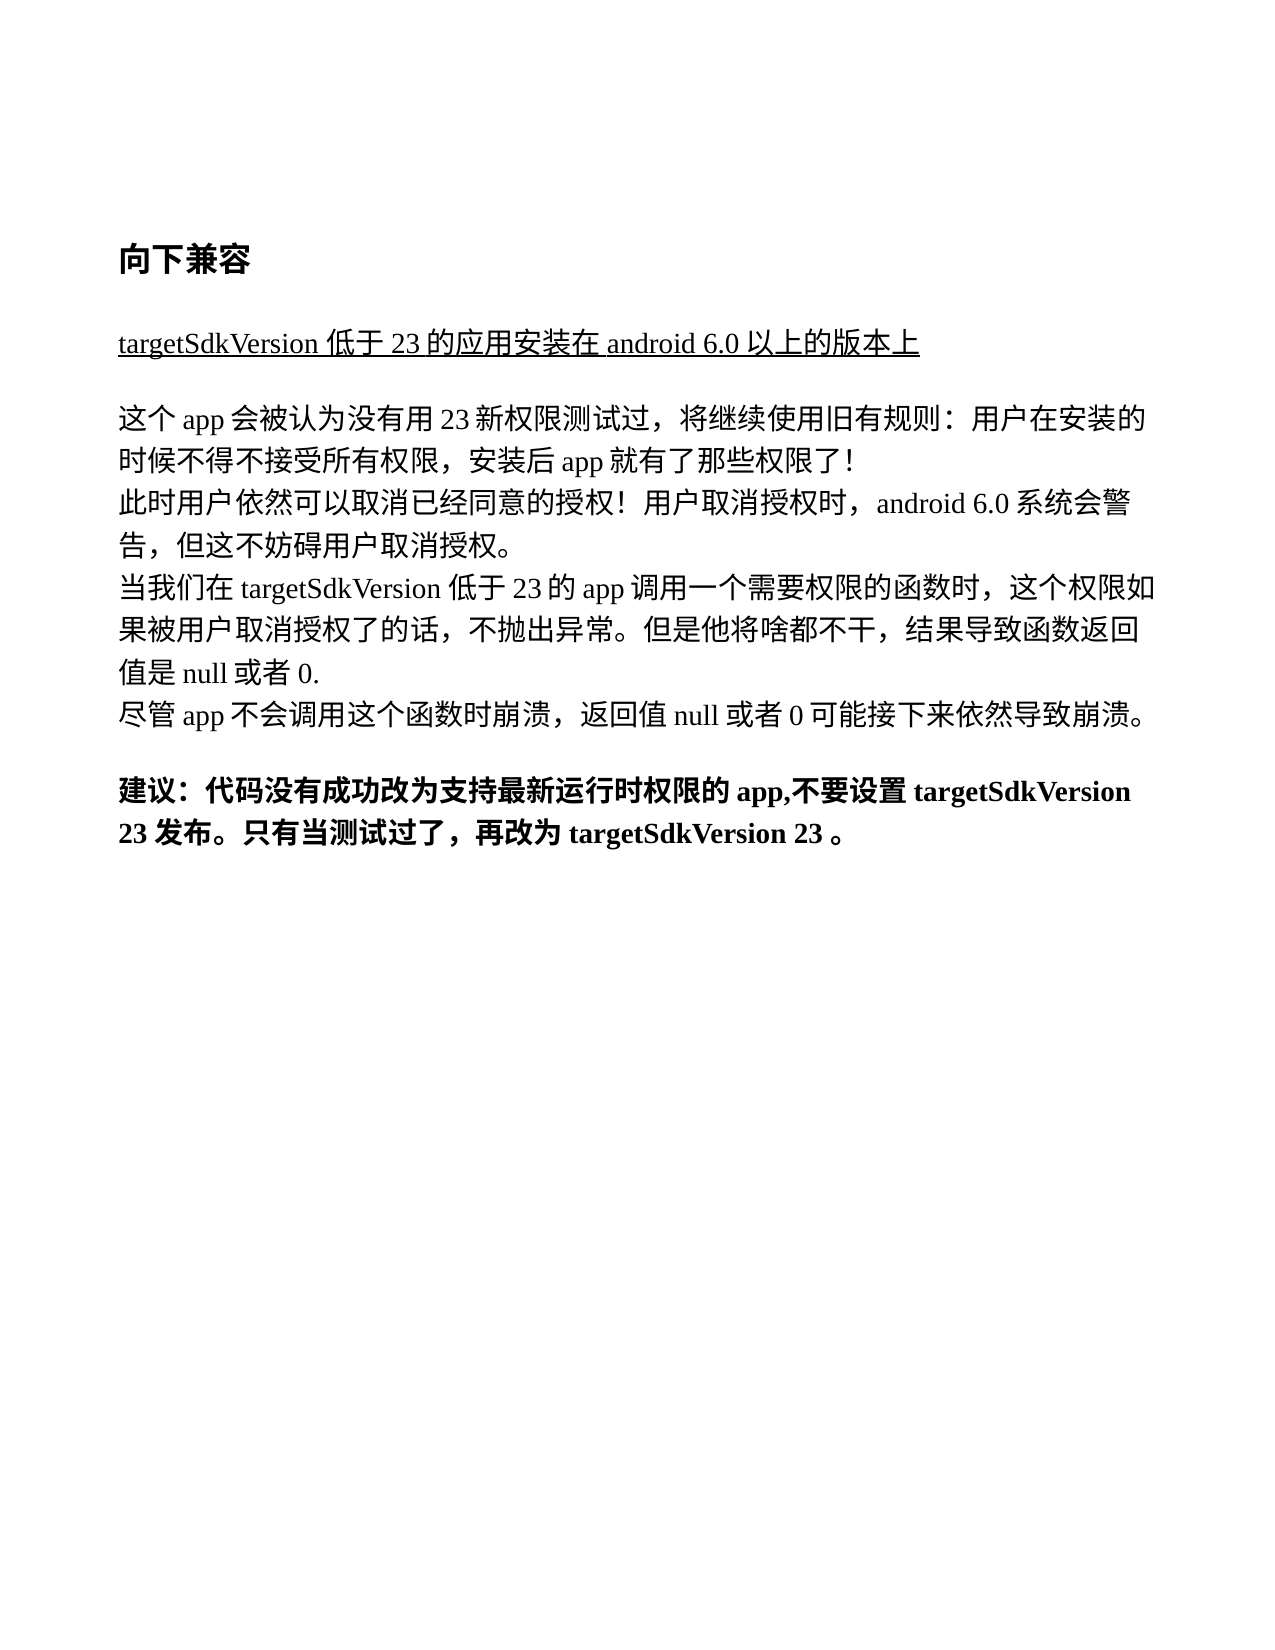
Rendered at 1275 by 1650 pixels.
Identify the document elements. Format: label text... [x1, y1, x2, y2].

text 这个app会被认为没有用23新权限测试过，将继续使用旧有规则：用户在安装的时候不得不接受所有权限，安装后app就有了那些权限了！ [118, 396, 1157, 480]
text 此时用户依然可以取消已经同意的授权！用户取消授权时，android 6.0系统会警告，但这不妨碍用户取消授权。 [118, 480, 1157, 565]
text 向下兼容 [118, 233, 1157, 281]
text 当我们在targetSdkVersion 低于23的app调用一个需要权限的函数时，这个权限如果被用户取消授权了的话，不抛出异常。但是他将啥都不干，结果导致函数返回值是null或者0. [118, 565, 1157, 692]
text 尽管app不会调用这个函数时崩溃，返回值null或者0可能接下来依然导致崩溃。 [118, 692, 1157, 734]
text 建议：代码没有成功改为支持最新运行时权限的app,不要设置targetSdkVersion 23 发布。只有当测试过了，再改为targetSdkVersion 23 。 [118, 767, 1157, 852]
text targetSdkVersion 低于 23的应用安装在android 6.0以上的版本上 [118, 320, 1157, 362]
